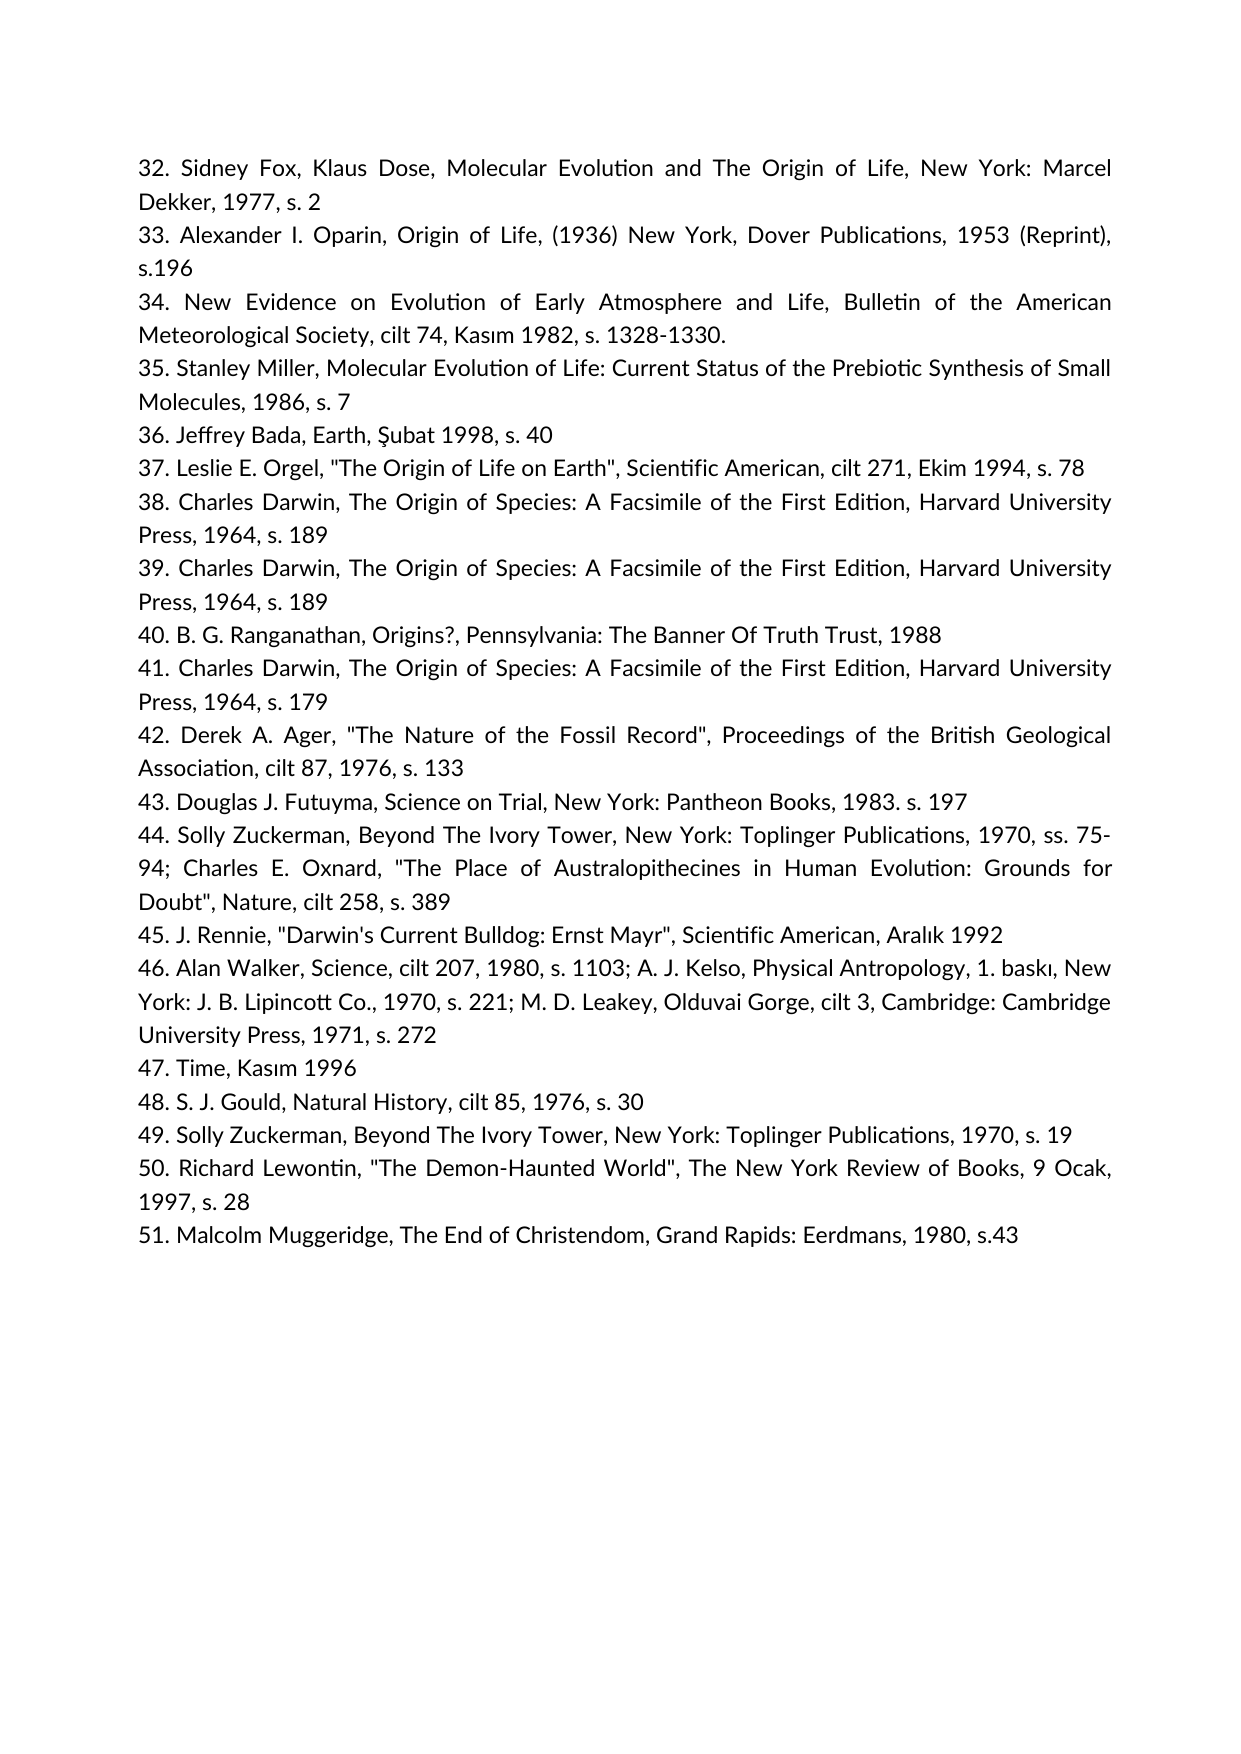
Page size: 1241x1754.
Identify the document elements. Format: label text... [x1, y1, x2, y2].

text 35. Stanley Miller, Molecular Evolution of Life: Current Status of the Prebiotic Synthesis of Small Molecules, 1986, s. 7 [138, 350, 1113, 417]
text 38. Charles Darwin, The Origin of Species: A Facsimile of the First Edition, Harvard University Press, 1964, s. 189 [138, 483, 1113, 550]
text 37. Leslie E. Orgel, "The Origin of Life on Earth", Scientific American, cilt 271, Ekim 1994, s. 78 [138, 450, 1113, 483]
text 48. S. J. Gould, Natural History, cilt 85, 1976, s. 30 [138, 1083, 1113, 1117]
text 40. B. G. Ranganathan, Origins?, Pennsylvania: The Banner Of Truth Trust, 1988 [138, 617, 1113, 650]
text 50. Richard Lewontin, "The Demon-Haunted World", The New York Review of Books, 9 Ocak, 1997, s. 28 [138, 1150, 1113, 1217]
text 51. Malcolm Muggeridge, The End of Christendom, Grand Rapids: Eerdmans, 1980, s.43 [138, 1217, 1113, 1250]
text 41. Charles Darwin, The Origin of Species: A Facsimile of the First Edition, Harvard University Press, 1964, s. 179 [138, 650, 1113, 717]
text 49. Solly Zuckerman, Beyond The Ivory Tower, New York: Toplinger Publications, 1970, s. 19 [138, 1117, 1113, 1150]
text 36. Jeffrey Bada, Earth, Şubat 1998, s. 40 [138, 417, 1113, 450]
text 33. Alexander I. Oparin, Origin of Life, (1936) New York, Dover Publications, 1953 (Reprint), s.196 [138, 217, 1113, 283]
text 45. J. Rennie, "Darwin's Current Bulldog: Ernst Mayr", Scientific American, Aralık 1992 [138, 917, 1113, 950]
text 34. New Evidence on Evolution of Early Atmosphere and Life, Bulletin of the American Meteorological Society, cilt 74, Kasım 1982, s. 1328-1330. [138, 283, 1113, 350]
text 44. Solly Zuckerman, Beyond The Ivory Tower, New York: Toplinger Publications, 1970, ss. 75-94; Charles E. Oxnard, "The Place of Australopithecines in Human Evolution: Grounds for Doubt", Nature, cilt 258, s. 389 [138, 817, 1113, 917]
text 46. Alan Walker, Science, cilt 207, 1980, s. 1103; A. J. Kelso, Physical Antropology, 1. baskı, New York: J. B. Lipincott Co., 1970, s. 221; M. D. Leakey, Olduvai Gorge, cilt 3, Cambridge: Cambridge University Press, 1971, s. 272 [138, 950, 1113, 1050]
text 39. Charles Darwin, The Origin of Species: A Facsimile of the First Edition, Harvard University Press, 1964, s. 189 [138, 550, 1113, 617]
text 42. Derek A. Ager, "The Nature of the Fossil Record", Proceedings of the British Geological Association, cilt 87, 1976, s. 133 [138, 717, 1113, 783]
text 47. Time, Kasım 1996 [138, 1050, 1113, 1083]
text 32. Sidney Fox, Klaus Dose, Molecular Evolution and The Origin of Life, New York: Marcel Dekker, 1977, s. 2 [138, 150, 1113, 217]
text 43. Douglas J. Futuyma, Science on Trial, New York: Pantheon Books, 1983. s. 197 [138, 783, 1113, 817]
